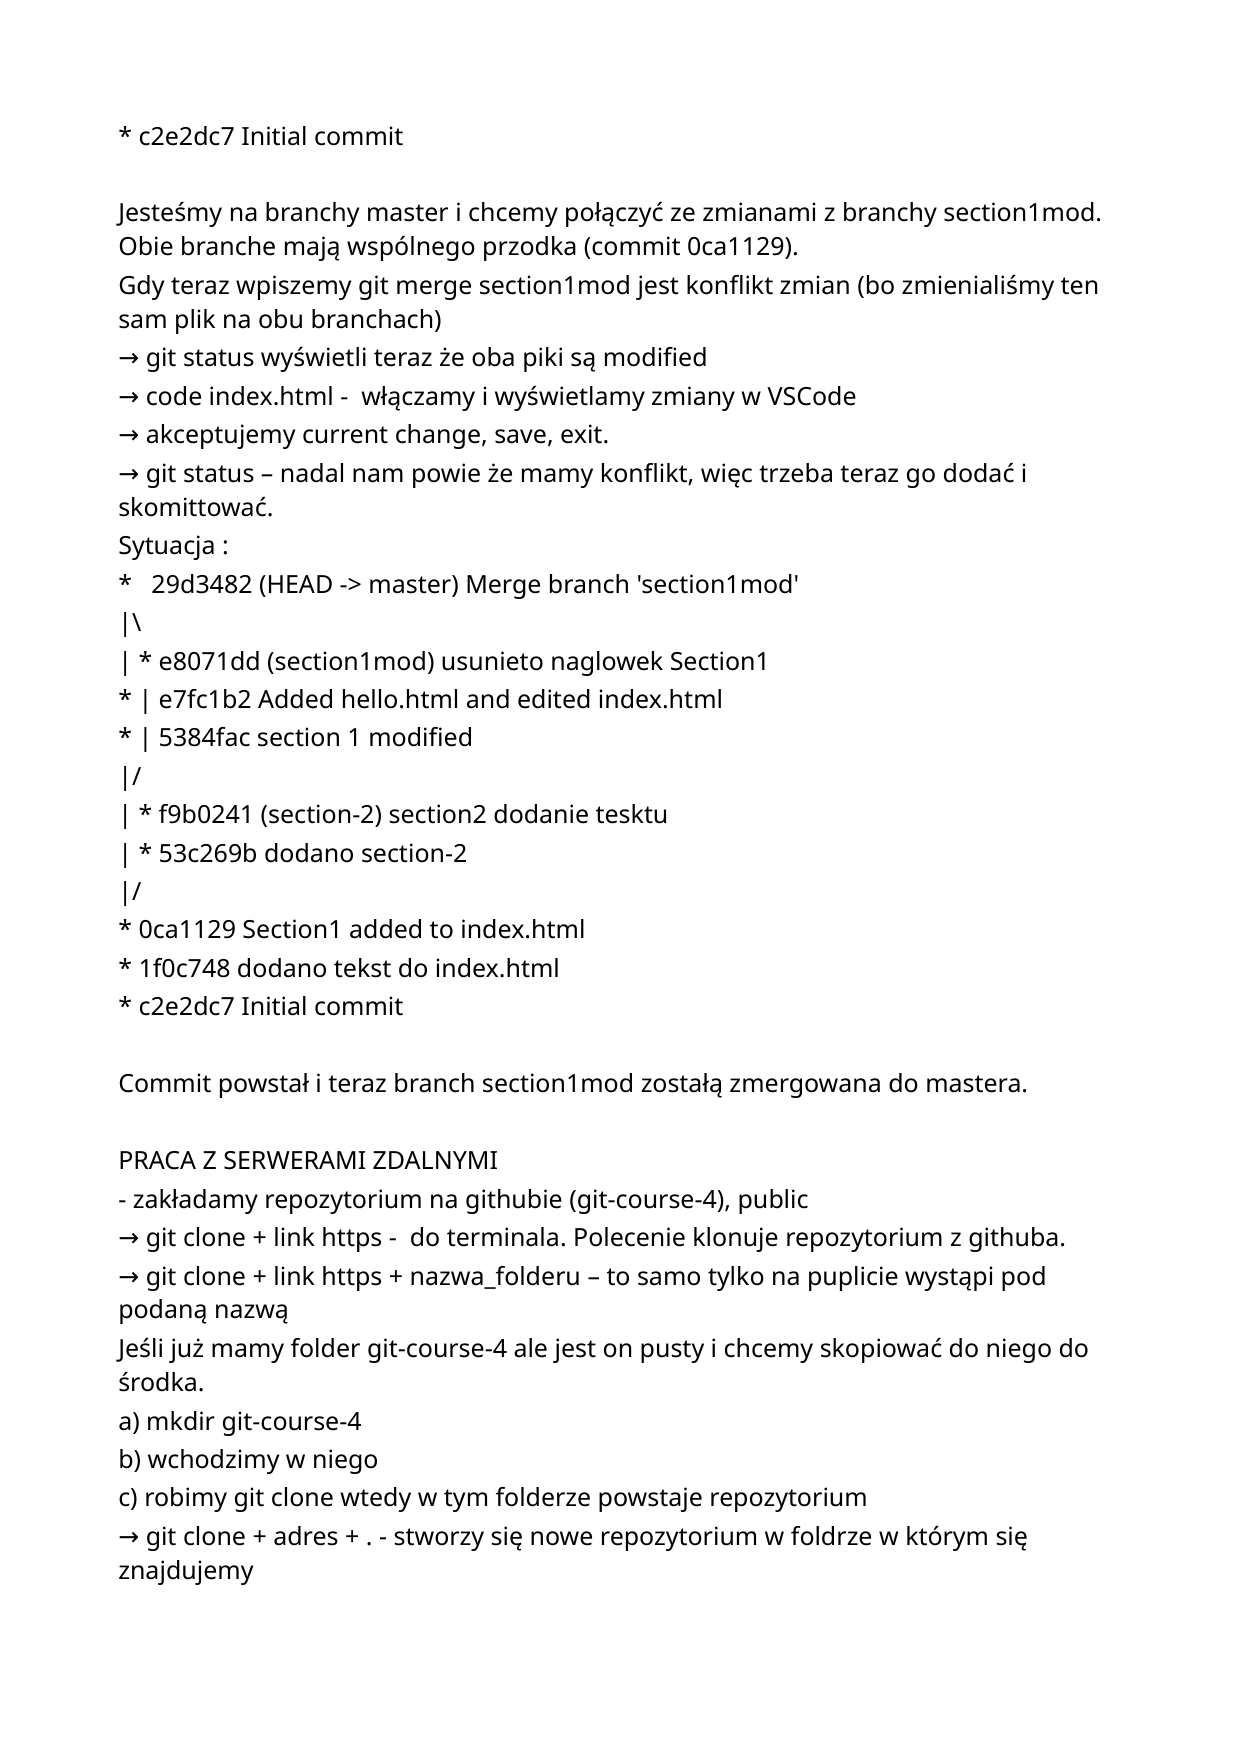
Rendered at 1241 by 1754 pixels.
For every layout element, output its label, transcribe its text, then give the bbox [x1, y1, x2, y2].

text Commit powstał i teraz branch section1mod zostałą zmergowana do mastera. [118, 1066, 1122, 1104]
text * | e7fc1b2 Added hello.html and edited index.html [118, 682, 1122, 720]
text Gdy teraz wpiszemy git merge section1mod jest konflikt zmian (bo zmienialiśmy ten sam plik na obu branchach) [118, 267, 1122, 340]
text | * e8071dd (section1mod) usunieto naglowek Section1 [118, 643, 1122, 682]
text → git clone + adres + . - stworzy się nowe repozytorium w foldrze w którym się znajdujemy [118, 1518, 1122, 1591]
text a) mkdir git-course-4 [118, 1403, 1122, 1442]
text * | 5384fac section 1 modified [118, 720, 1122, 758]
text * 29d3482 (HEAD -> master) Merge branch 'section1mod' [118, 566, 1122, 605]
text → akceptujemy current change, save, exit. [118, 417, 1122, 455]
text b) wchodzimy w niego [118, 1442, 1122, 1480]
text * c2e2dc7 Initial commit [118, 118, 1122, 157]
text → git clone + link https - do terminala. Polecenie klonuje repozytorium z githuba. [118, 1220, 1122, 1258]
text * 0ca1129 Section1 added to index.html [118, 912, 1122, 951]
text - zakładamy repozytorium na githubie (git-course-4), public [118, 1181, 1122, 1220]
text |/ [118, 874, 1122, 912]
text → git status – nadal nam powie że mamy konflikt, więc trzeba teraz go dodać i skomittować. [118, 455, 1122, 528]
text PRACA Z SERWERAMI ZDALNYMI [118, 1143, 1122, 1181]
text Sytuacja : [118, 528, 1122, 566]
text Jeśli już mamy folder git-course-4 ale jest on pusty i chcemy skopiować do niego do środka. [118, 1331, 1122, 1403]
text * 1f0c748 dodano tekst do index.html [118, 951, 1122, 989]
text | * f9b0241 (section-2) section2 dodanie tesktu [118, 797, 1122, 835]
text | * 53c269b dodano section-2 [118, 835, 1122, 874]
text → git clone + link https + nazwa_folderu – to samo tylko na puplicie wystąpi pod podaną nazwą [118, 1258, 1122, 1331]
text → git status wyświetli teraz że oba piki są modified [118, 340, 1122, 378]
text |\ [118, 605, 1122, 643]
text → code index.html - włączamy i wyświetlamy zmiany w VSCode [118, 378, 1122, 417]
text c) robimy git clone wtedy w tym folderze powstaje repozytorium [118, 1480, 1122, 1518]
text Jesteśmy na branchy master i chcemy połączyć ze zmianami z branchy section1mod. Obie branche mają wspólnego przodka (commit 0ca1129). [118, 195, 1122, 267]
text * c2e2dc7 Initial commit [118, 989, 1122, 1027]
text |/ [118, 758, 1122, 797]
